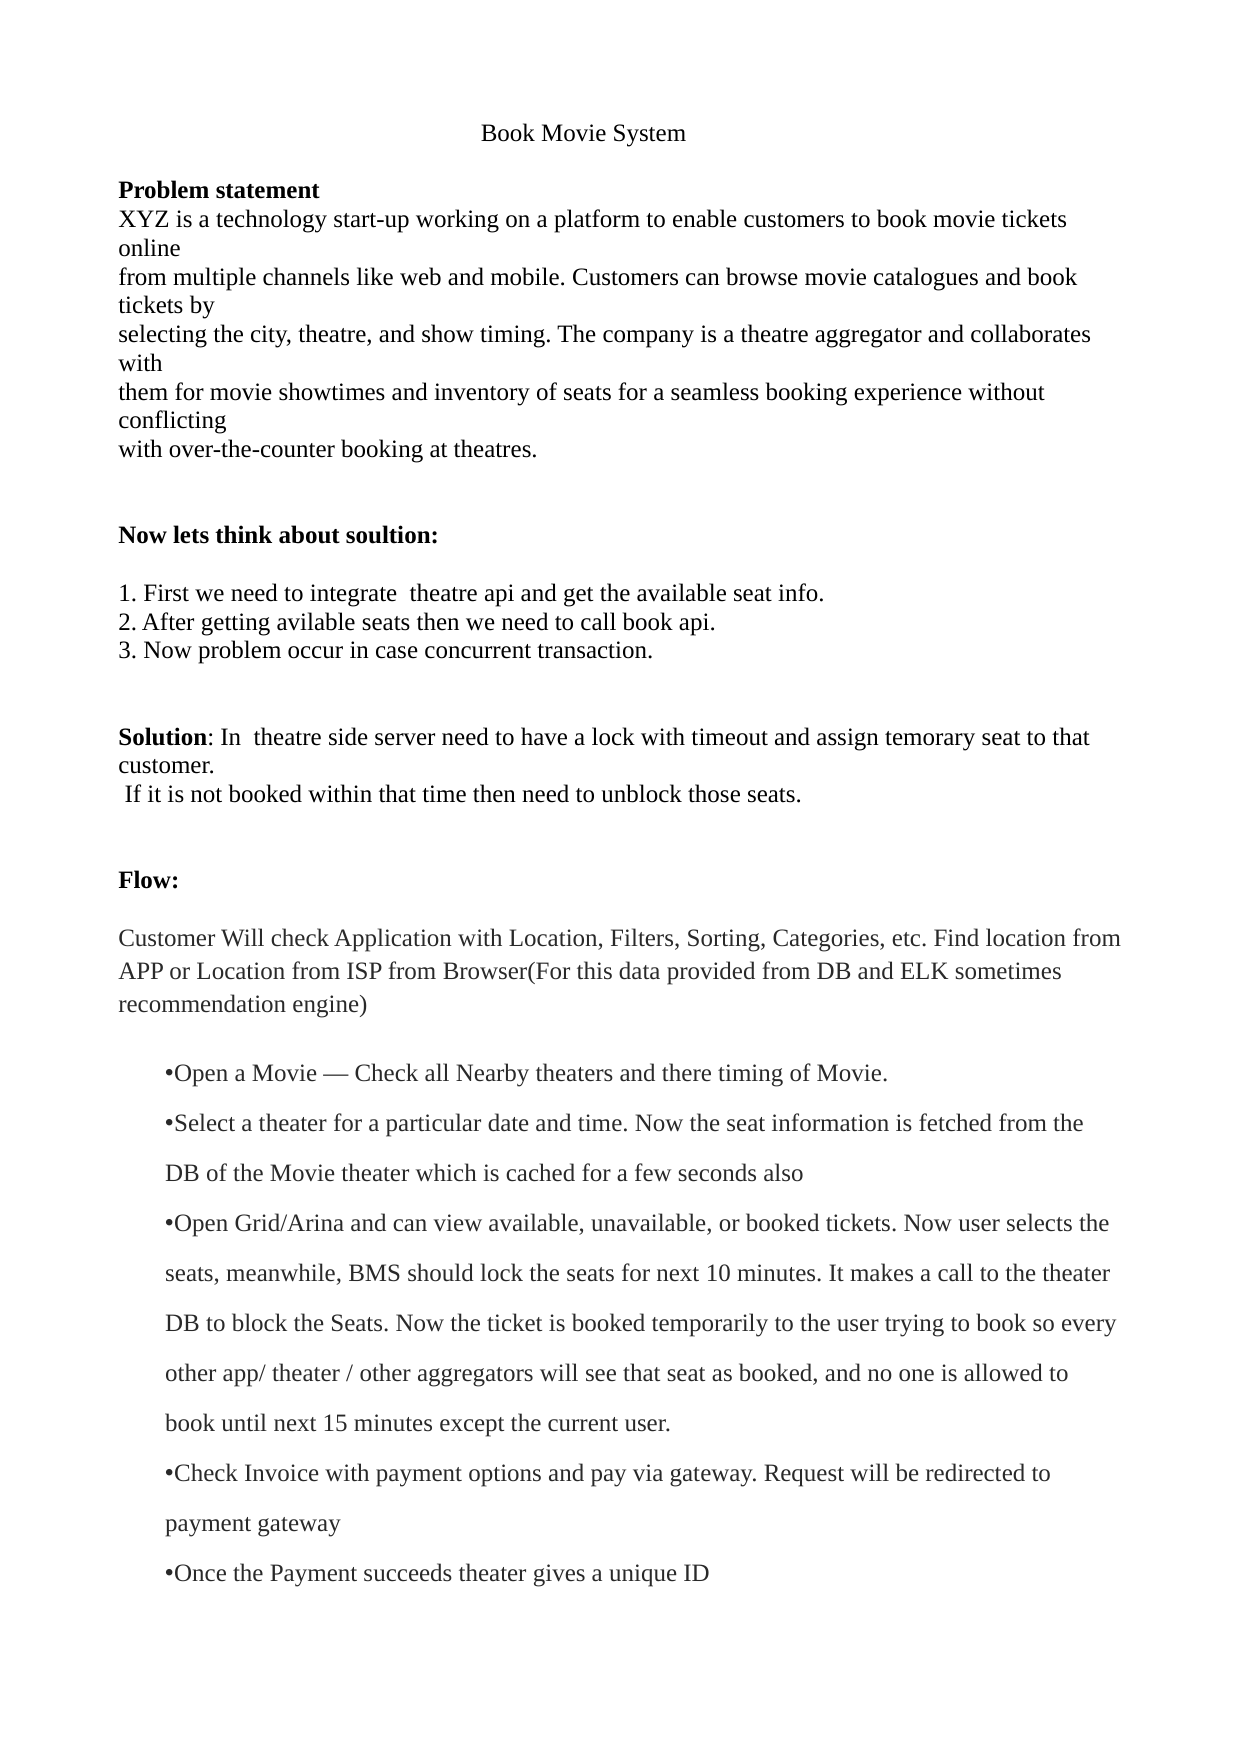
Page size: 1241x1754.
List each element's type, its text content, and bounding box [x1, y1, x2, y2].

text with over-the-counter booking at theatres. [118, 434, 1122, 463]
list Open a Movie — Check all Nearby theaters and there timing of Movie. [165, 1037, 1122, 1087]
text XYZ is a technology start-up working on a platform to enable customers to book movie tickets online [118, 204, 1122, 262]
text 1. First we need to integrate theatre api and get the available seat info. [118, 578, 1122, 607]
text Now lets think about soultion: [118, 521, 1122, 549]
list Once the Payment succeeds theater gives a unique ID [165, 1537, 1122, 1587]
text Problem statement [118, 176, 1122, 204]
text 3. Now problem occur in case concurrent transaction. [118, 636, 1122, 664]
text If it is not booked within that time then need to unblock those seats. [118, 779, 1122, 808]
list Select a theater for a particular date and time. Now the seat information is fetched from the DB of the Movie theater which is cached for a few seconds also [165, 1087, 1122, 1187]
text Solution: In theatre side server need to have a lock with timeout and assign temorary seat to that customer. [118, 722, 1122, 779]
text 2. After getting avilable seats then we need to call book api. [118, 607, 1122, 636]
text Customer Will check Application with Location, Filters, Sorting, Categories, etc. Find location from APP or Location from ISP from Browser(For this data provided from DB and ELK sometimes recommendation engine) [118, 923, 1122, 1018]
text Book Movie System [118, 118, 1122, 147]
list Open Grid/Arina and can view available, unavailable, or booked tickets. Now user selects the seats, meanwhile, BMS should lock the seats for next 10 minutes. It makes a call to the theater DB to block the Seats. Now the ticket is booked temporarily to the user trying to book so every other app/ theater / other aggregators will see that seat as booked, and no one is allowed to book until next 15 minutes except the current user. [165, 1187, 1122, 1437]
list Check Invoice with payment options and pay via gateway. Request will be redirected to payment gateway [165, 1437, 1122, 1537]
text Flow: [118, 866, 1122, 894]
text them for movie showtimes and inventory of seats for a seamless booking experience without conflicting [118, 377, 1122, 434]
text selecting the city, theatre, and show timing. The company is a theatre aggregator and collaborates with [118, 319, 1122, 377]
text from multiple channels like web and mobile. Customers can browse movie catalogues and book tickets by [118, 262, 1122, 319]
